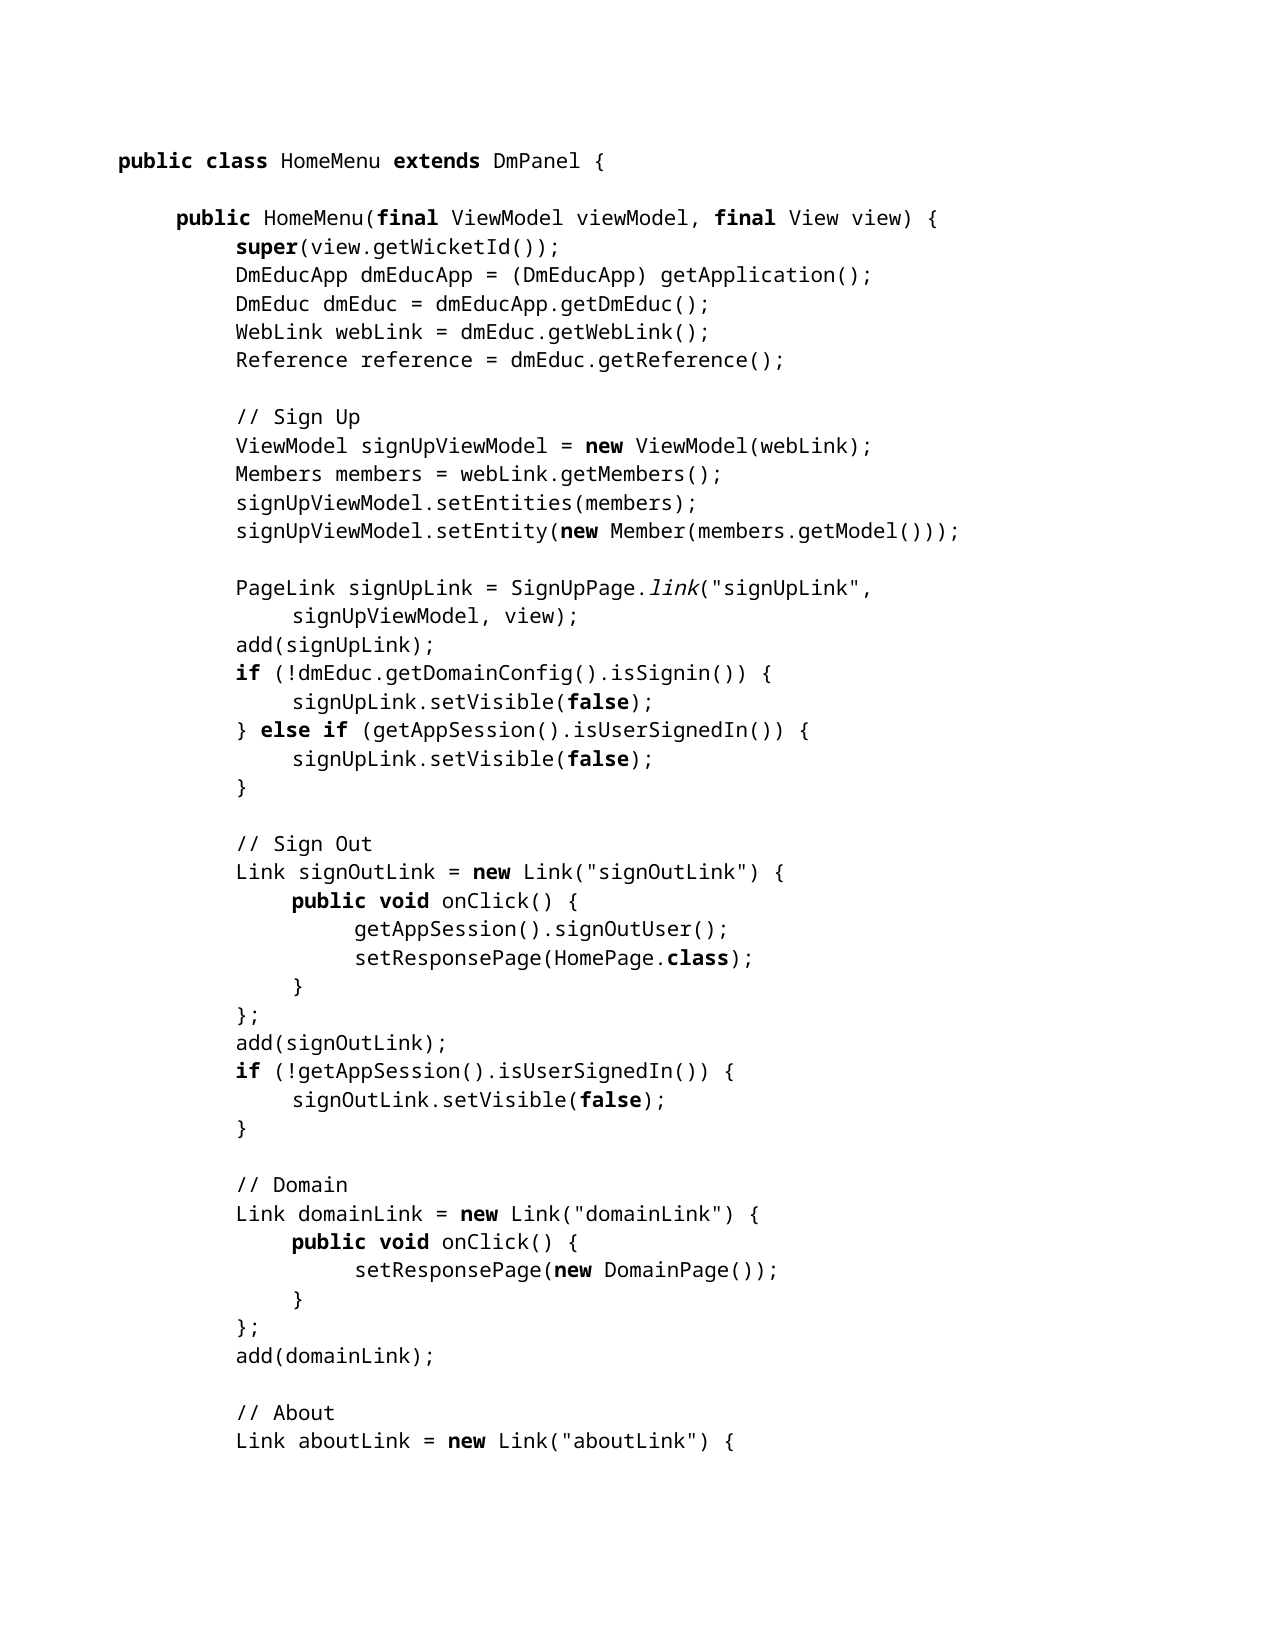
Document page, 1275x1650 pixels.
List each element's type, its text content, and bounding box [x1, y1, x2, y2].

text getAppSession().signOutUser(); [118, 914, 1157, 943]
text PageLink signUpLink = SignUpPage.link("signUpLink", [118, 573, 1157, 602]
text } else if (getAppSession().isUserSignedIn()) { [118, 715, 1157, 744]
text Reference reference = dmEduc.getReference(); [118, 346, 1157, 374]
text add(signUpLink); [118, 630, 1157, 658]
text signUpLink.setVisible(false); [118, 687, 1157, 715]
text WebLink webLink = dmEduc.getWebLink(); [118, 317, 1157, 346]
text public HomeMenu(final ViewModel viewModel, final View view) { [118, 203, 1157, 232]
text DmEduc dmEduc = dmEducApp.getDmEduc(); [118, 289, 1157, 317]
text setResponsePage(HomePage.class); [118, 943, 1157, 971]
text public class HomeMenu extends DmPanel { [118, 147, 1157, 175]
text signUpViewModel.setEntities(members); [118, 488, 1157, 516]
text add(domainLink); [118, 1341, 1157, 1369]
text signOutLink.setVisible(false); [118, 1085, 1157, 1113]
text signUpViewModel, view); [118, 602, 1157, 630]
text setResponsePage(new DomainPage()); [118, 1256, 1157, 1284]
text // Domain [118, 1170, 1157, 1199]
text DmEducApp dmEducApp = (DmEducApp) getApplication(); [118, 260, 1157, 289]
text Link aboutLink = new Link("aboutLink") { [118, 1426, 1157, 1455]
text // Sign Out [118, 829, 1157, 857]
text }; [118, 1000, 1157, 1028]
text Link domainLink = new Link("domainLink") { [118, 1199, 1157, 1227]
text add(signOutLink); [118, 1028, 1157, 1057]
text // Sign Up [118, 402, 1157, 431]
text } [118, 1284, 1157, 1312]
text } [118, 772, 1157, 801]
text signUpViewModel.setEntity(new Member(members.getModel())); [118, 516, 1157, 545]
text public void onClick() { [118, 886, 1157, 914]
text ViewModel signUpViewModel = new ViewModel(webLink); [118, 431, 1157, 459]
text super(view.getWicketId()); [118, 232, 1157, 260]
text // About [118, 1398, 1157, 1426]
text }; [118, 1312, 1157, 1341]
text if (!getAppSession().isUserSignedIn()) { [118, 1057, 1157, 1085]
text if (!dmEduc.getDomainConfig().isSignin()) { [118, 658, 1157, 687]
text signUpLink.setVisible(false); [118, 744, 1157, 772]
text Members members = webLink.getMembers(); [118, 459, 1157, 488]
text } [118, 971, 1157, 1000]
text } [118, 1113, 1157, 1142]
text public void onClick() { [118, 1227, 1157, 1256]
text Link signOutLink = new Link("signOutLink") { [118, 857, 1157, 886]
